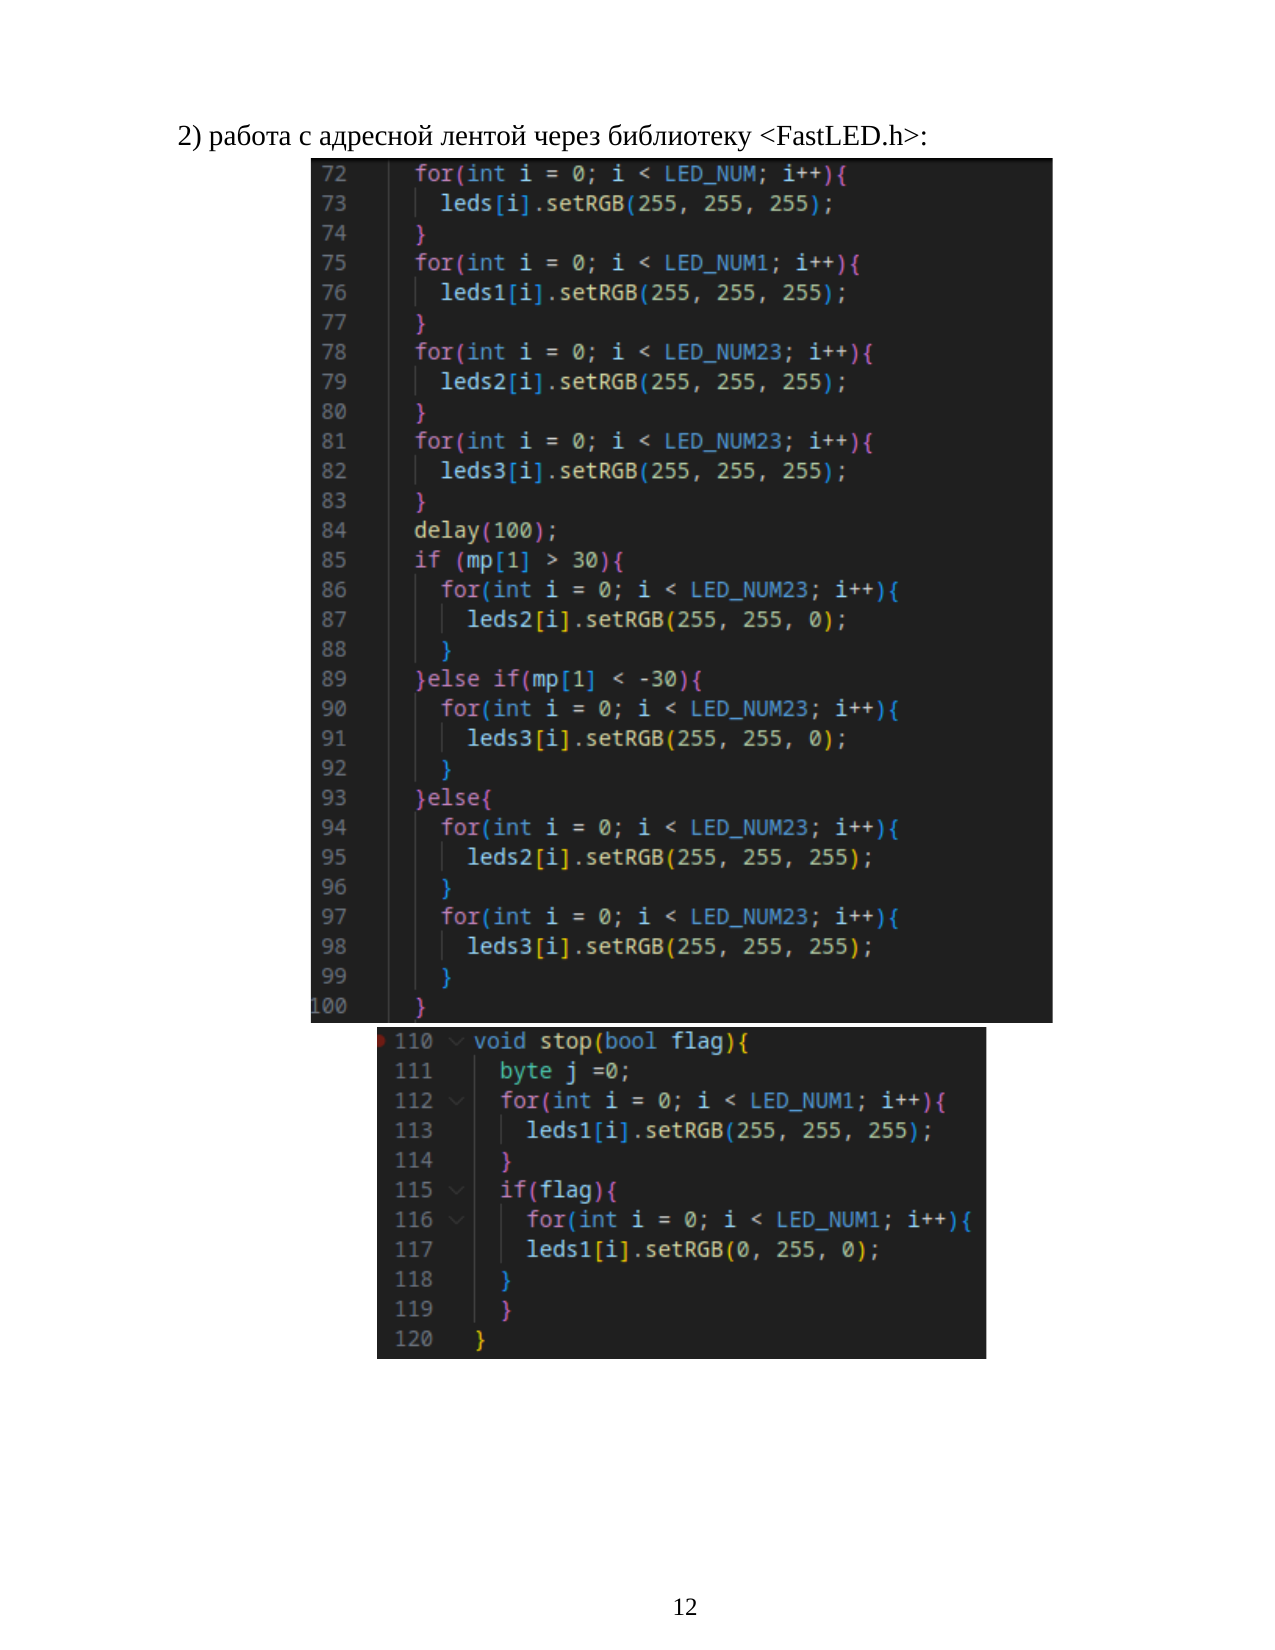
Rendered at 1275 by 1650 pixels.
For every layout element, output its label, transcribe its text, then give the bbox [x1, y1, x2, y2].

picture [310, 158, 1053, 1023]
list 2) работа с адресной лентой через библиотеку <FastLED.h>: [140, 118, 1186, 152]
picture [377, 1027, 987, 1359]
